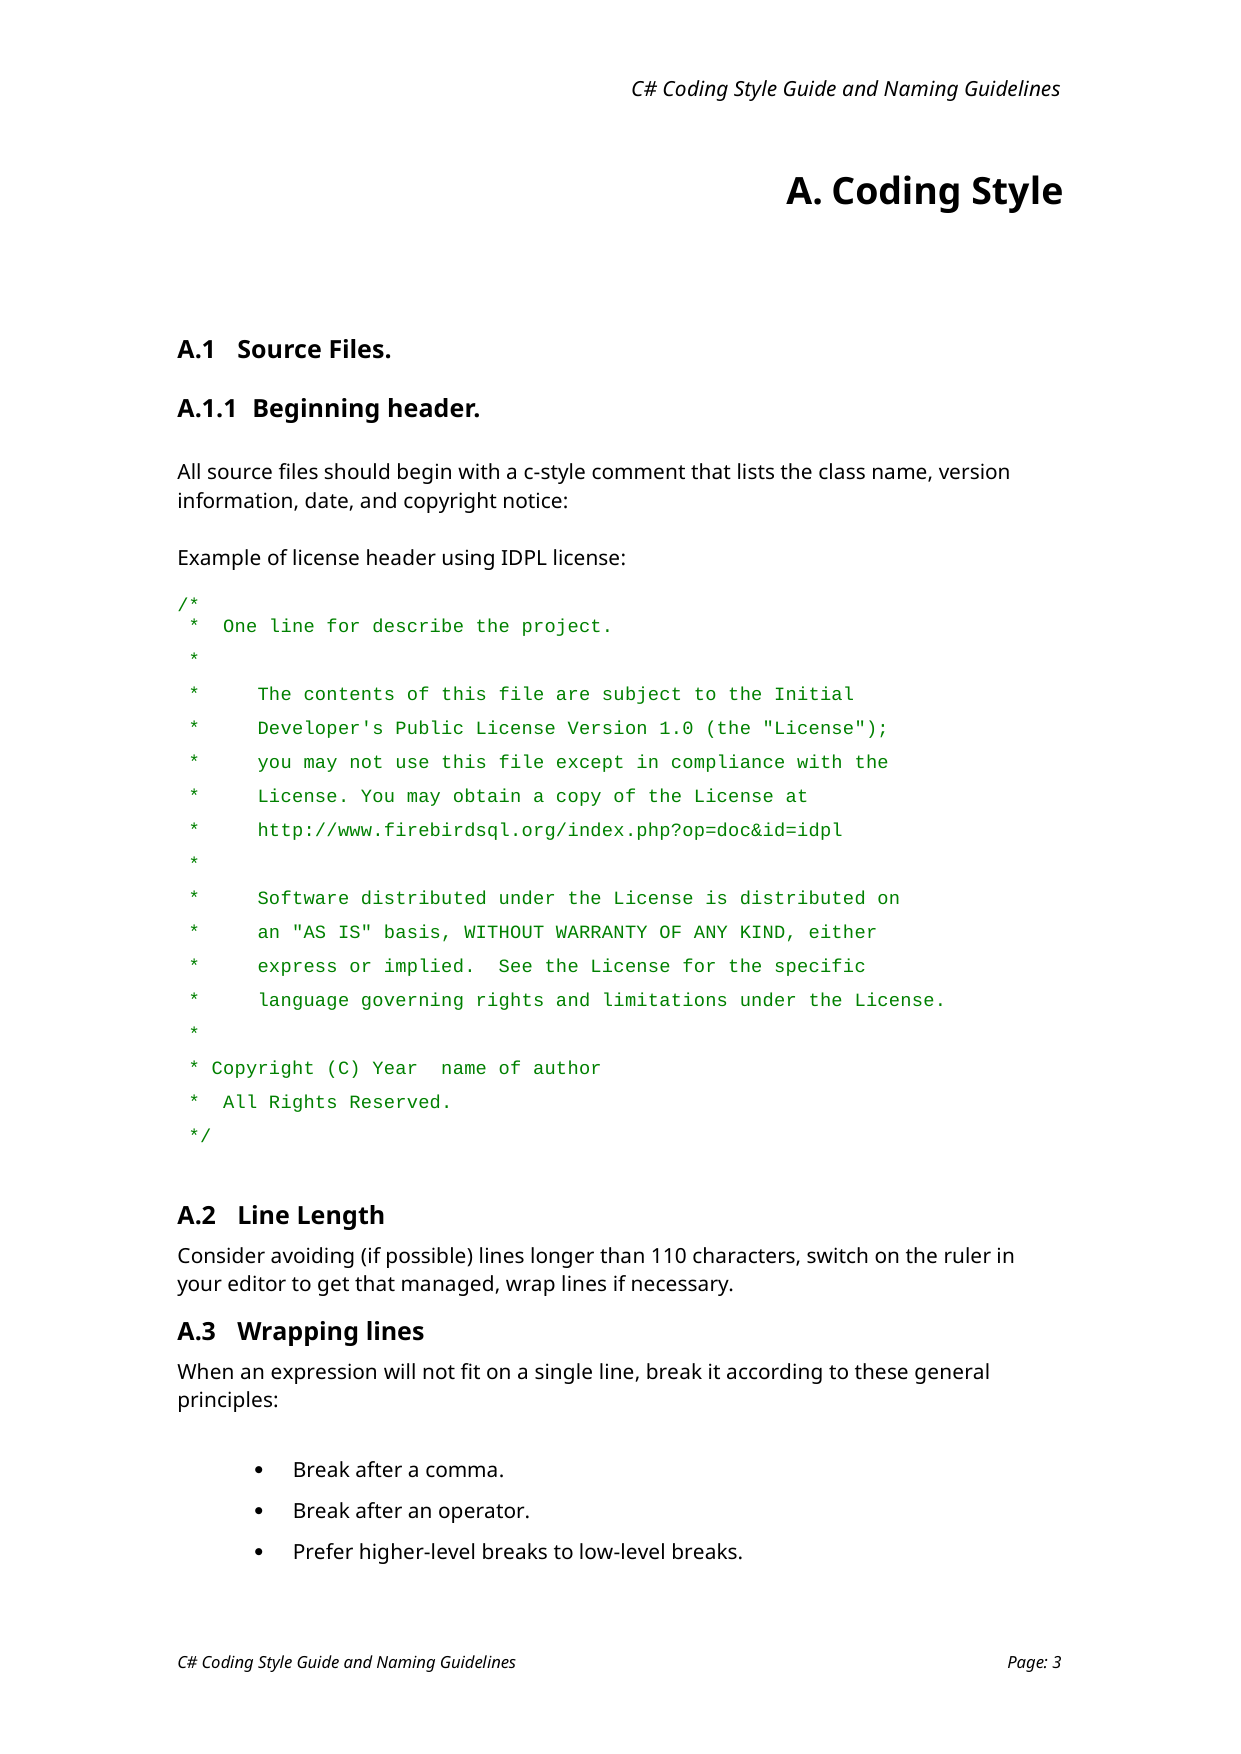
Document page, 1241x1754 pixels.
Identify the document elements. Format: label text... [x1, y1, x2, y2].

text * http://www.firebirdsql.org/index.php?op=doc&id=idpl [177, 821, 1063, 842]
list Source Files. [177, 332, 1063, 366]
text * express or implied. See the License for the specific [177, 956, 1063, 978]
list Beginning header. [177, 391, 1063, 425]
list Break after an operator. [255, 1496, 1063, 1524]
text * Copyright (C) Year name of author [177, 1058, 1063, 1080]
text * [177, 1024, 1063, 1046]
list Prefer higher-level breaks to low-level breaks. [255, 1537, 1063, 1565]
text * Developer's Public License Version 1.0 (the "License"); [177, 719, 1063, 740]
text * The contents of this file are subject to the Initial [177, 685, 1063, 706]
text * Software distributed under the License is distributed on [177, 888, 1063, 910]
text * [177, 854, 1063, 876]
list Break after a comma. [255, 1455, 1063, 1483]
list Line Length [177, 1198, 1063, 1232]
text * One line for describe the project. [177, 617, 1063, 638]
text * an "AS IS" basis, WITHOUT WARRANTY OF ANY KIND, either [177, 922, 1063, 944]
text Example of license header using IDPL license: [177, 543, 1063, 571]
text */ [177, 1126, 1063, 1148]
text /* [177, 595, 1063, 617]
text * [177, 651, 1063, 672]
list Coding Style [177, 164, 1063, 215]
text Consider avoiding (if possible) lines longer than 110 characters, switch on the ruler in your editor to get that managed, wrap lines if necessary. [177, 1241, 1063, 1298]
text When an expression will not fit on a single line, break it according to these general principles: [177, 1357, 1063, 1414]
text * you may not use this file except in compliance with the [177, 753, 1063, 774]
list Wrapping lines [177, 1314, 1063, 1348]
text * language governing rights and limitations under the License. [177, 990, 1063, 1012]
text * License. You may obtain a copy of the License at [177, 787, 1063, 808]
text * All Rights Reserved. [177, 1092, 1063, 1114]
text All source files should begin with a c-style comment that lists the class name, version information, date, and copyright notice: [177, 457, 1063, 514]
